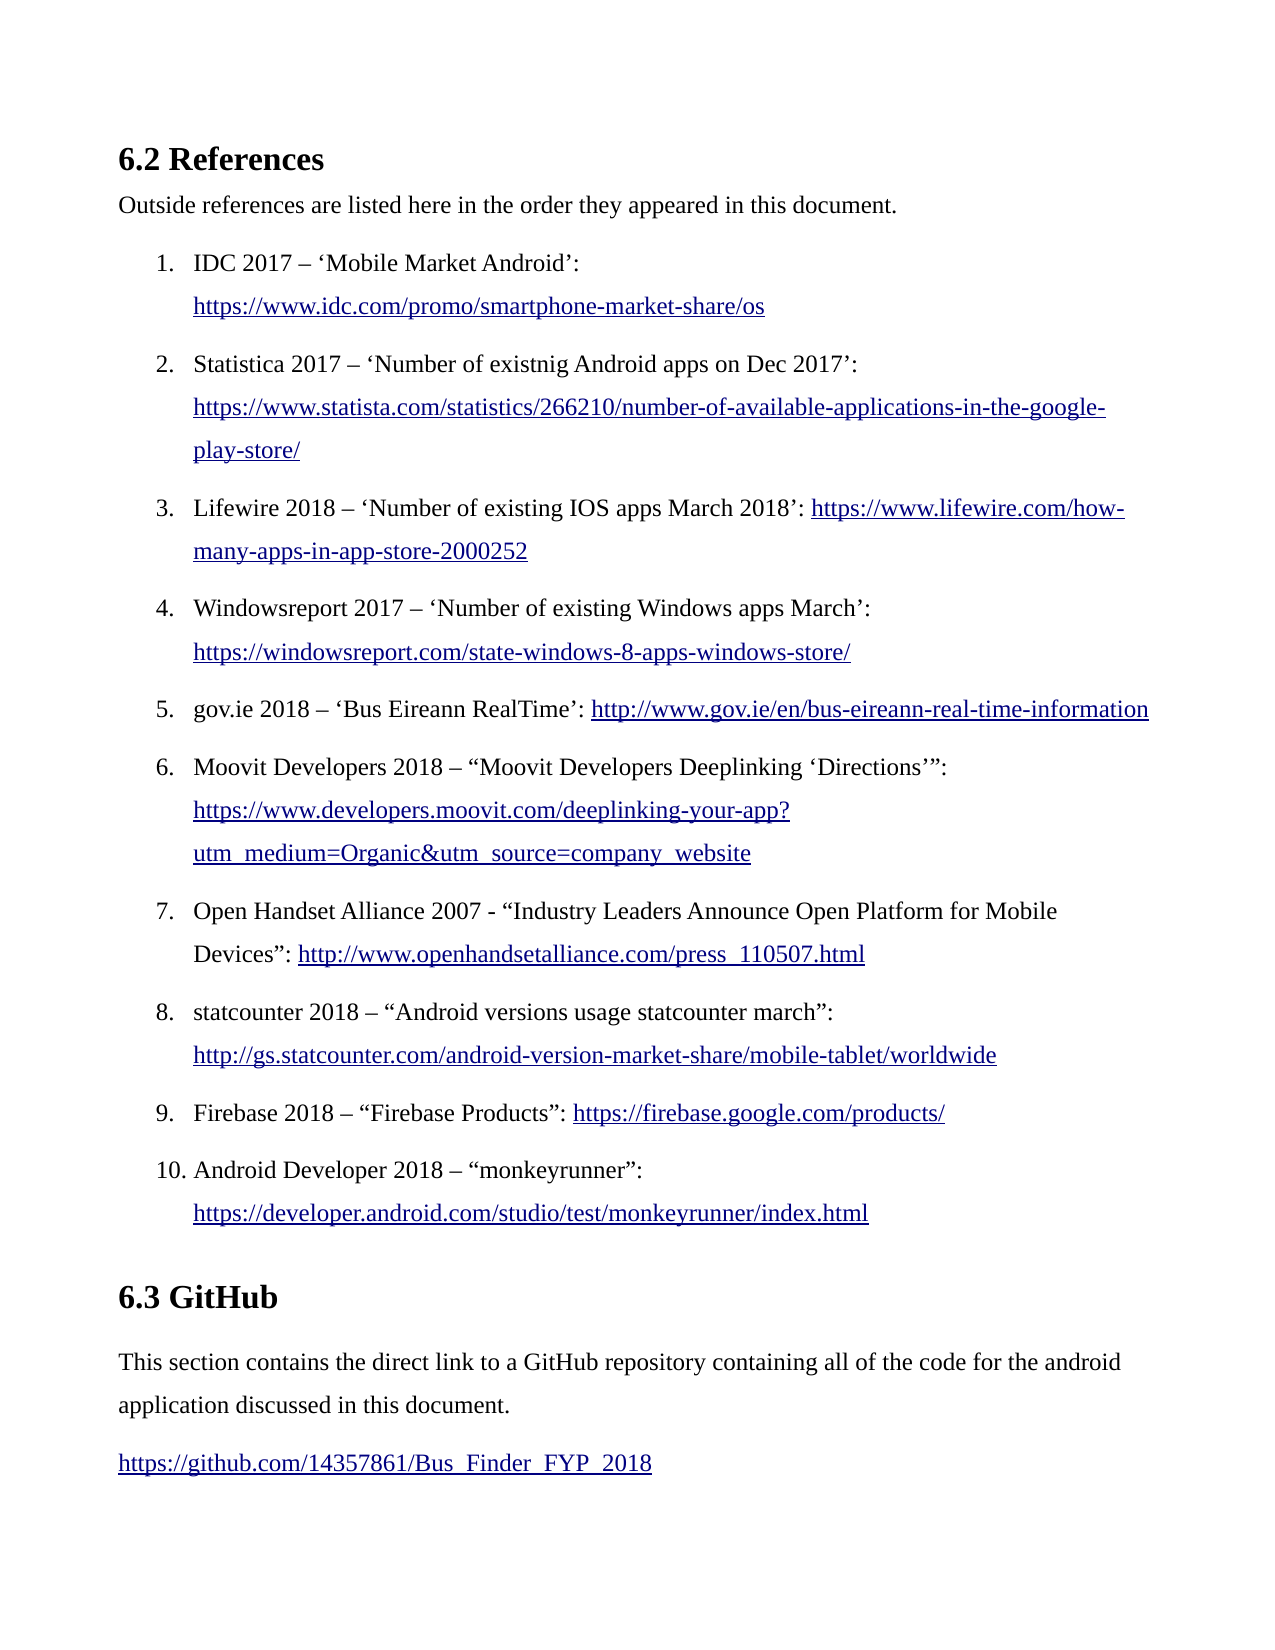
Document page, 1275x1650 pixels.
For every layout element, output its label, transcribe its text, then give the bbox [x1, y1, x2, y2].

list gov.ie 2018 – ‘Bus Eireann RealTime’: http://www.gov.ie/en/bus-eireann-real-time-information [156, 694, 1157, 723]
list Firebase 2018 – “Firebase Products”: https://firebase.google.com/products/ [156, 1098, 1157, 1126]
list Open Handset Alliance 2007 - “Industry Leaders Announce Open Platform for Mobile Devices”: http://www.openhandsetalliance.com/press_110507.html [156, 896, 1157, 968]
list Android Developer 2018 – “monkeyrunner”: https://developer.android.com/studio/test/monkeyrunner/index.html [156, 1155, 1157, 1227]
text https://github.com/14357861/Bus_Finder_FYP_2018 [118, 1448, 1157, 1477]
list Windowsreport 2017 – ‘Number of existing Windows apps March’: https://windowsreport.com/state-windows-8-apps-windows-store/ [156, 593, 1157, 665]
list Moovit Developers 2018 – “Moovit Developers Deeplinking ‘Directions’”: https://www.developers.moovit.com/deeplinking-your-app?utm_medium=Organic&utm_source=company_website [156, 752, 1157, 867]
text Outside references are listed here in the order they appeared in this document. [118, 190, 1157, 219]
subtitle 6.2 References [118, 139, 1157, 178]
subtitle 6.3 GitHub [118, 1277, 1157, 1316]
text This section contains the direct link to a GitHub repository containing all of the code for the android application discussed in this document. [118, 1347, 1157, 1419]
list Statistica 2017 – ‘Number of existnig Android apps on Dec 2017’: https://www.statista.com/statistics/266210/number-of-available-applications-in-the-google-play-store/ [156, 349, 1157, 464]
list statcounter 2018 – “Android versions usage statcounter march”: http://gs.statcounter.com/android-version-market-share/mobile-tablet/worldwide [156, 997, 1157, 1069]
list Lifewire 2018 – ‘Number of existing IOS apps March 2018’: https://www.lifewire.com/how-many-apps-in-app-store-2000252 [156, 493, 1157, 564]
list IDC 2017 – ‘Mobile Market Android’: https://www.idc.com/promo/smartphone-market-share/os [156, 248, 1157, 320]
